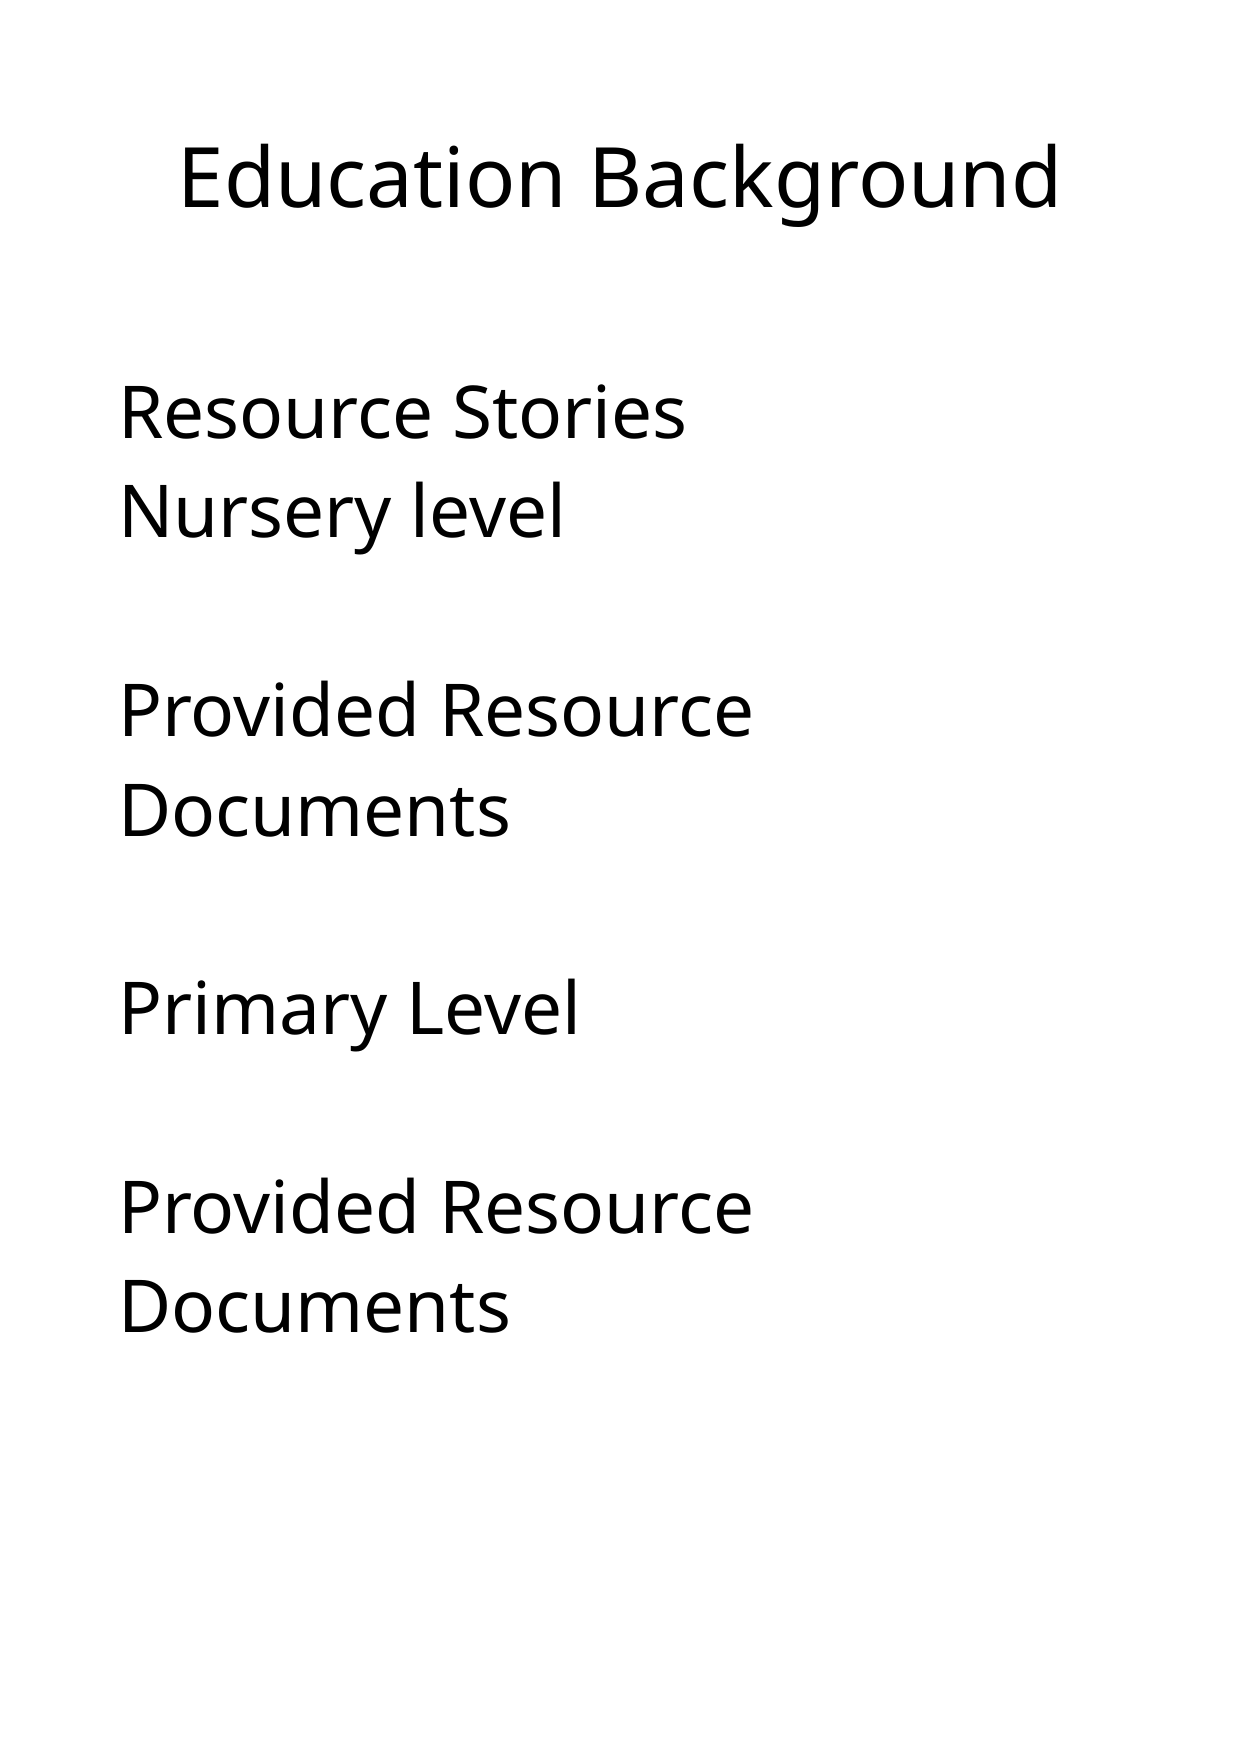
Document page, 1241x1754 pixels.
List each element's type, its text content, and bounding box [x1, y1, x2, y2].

text Provided Resource Documents [118, 1156, 1122, 1354]
text Primary Level [118, 957, 1122, 1056]
text Resource Stories [118, 361, 1122, 460]
text Provided Resource Documents [118, 659, 1122, 857]
text Nursery level [118, 460, 1122, 559]
